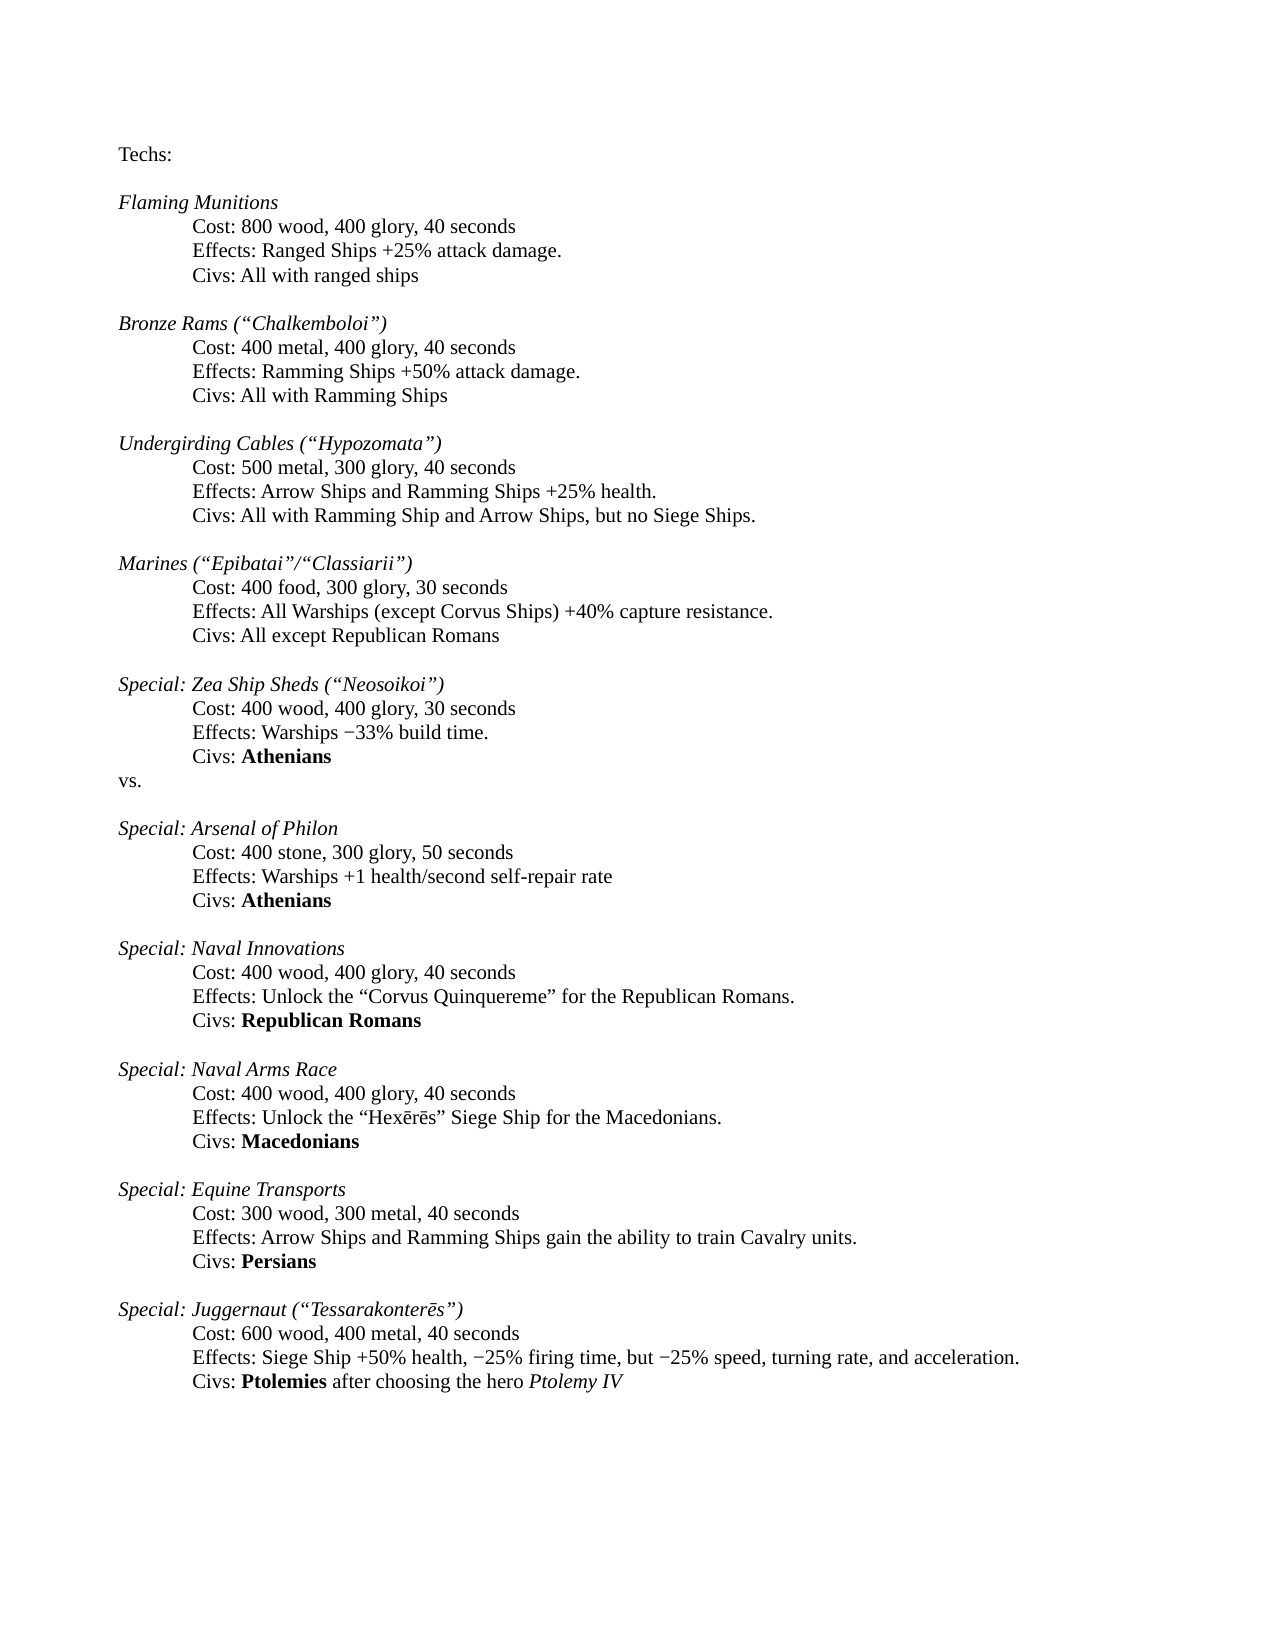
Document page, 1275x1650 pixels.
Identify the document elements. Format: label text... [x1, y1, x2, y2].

text Special: Naval Arms Race [118, 1032, 1157, 1081]
text Marines (“Epibatai”/“Classiarii”) [118, 551, 1157, 575]
text Civs: All with Ramming Ship and Arrow Ships, but no Siege Ships. [118, 503, 1157, 527]
text Effects: Ramming Ships +50% attack damage. [118, 359, 1157, 383]
text Effects: Warships −33% build time. [118, 720, 1157, 744]
text Cost: 800 wood, 400 glory, 40 seconds [118, 214, 1157, 238]
text Undergirding Cables (“Hypozomata”) [118, 431, 1157, 455]
text Civs: Athenians [118, 744, 1157, 768]
text Special: Zea Ship Sheds (“Neosoikoi”) [118, 672, 1157, 696]
text Civs: All with ranged ships [118, 262, 1157, 287]
text Techs: [118, 142, 1157, 166]
text Effects: All Warships (except Corvus Ships) +40% capture resistance. [118, 599, 1157, 623]
text Effects: Arrow Ships and Ramming Ships gain the ability to train Cavalry units. [118, 1225, 1157, 1249]
text Cost: 400 wood, 400 glory, 30 seconds [118, 696, 1157, 720]
text Bronze Rams (“Chalkemboloi”) [118, 311, 1157, 335]
text Flaming Munitions [118, 190, 1157, 214]
text Special: Naval Innovations [118, 936, 1157, 960]
text Cost: 400 stone, 300 glory, 50 seconds [118, 840, 1157, 864]
text Civs: Ptolemies after choosing the hero Ptolemy IV [118, 1369, 1157, 1393]
text Cost: 500 metal, 300 glory, 40 seconds [118, 455, 1157, 479]
text Cost: 600 wood, 400 metal, 40 seconds [118, 1321, 1157, 1345]
text Effects: Warships +1 health/second self-repair rate [118, 864, 1157, 888]
text Cost: 400 wood, 400 glory, 40 seconds [118, 1081, 1157, 1105]
text Civs: Athenians [118, 888, 1157, 912]
text Civs: Macedonians [118, 1129, 1157, 1153]
text Civs: Republican Romans [118, 1008, 1157, 1032]
text Cost: 400 food, 300 glory, 30 seconds [118, 575, 1157, 599]
text Cost: 300 wood, 300 metal, 40 seconds [118, 1201, 1157, 1225]
text Civs: All with Ramming Ships [118, 383, 1157, 407]
text Special: Juggernaut (“Tessarakonterēs”) [118, 1273, 1157, 1321]
text Civs: Persians [118, 1249, 1157, 1273]
text vs. [118, 768, 1157, 792]
text Special: Arsenal of Philon [118, 816, 1157, 840]
text Civs: All except Republican Romans [118, 623, 1157, 647]
text Effects: Unlock the “Hexērēs” Siege Ship for the Macedonians. [118, 1105, 1157, 1129]
text Cost: 400 wood, 400 glory, 40 seconds [118, 960, 1157, 984]
text Special: Equine Transports [118, 1153, 1157, 1201]
text Cost: 400 metal, 400 glory, 40 seconds [118, 335, 1157, 359]
text Effects: Arrow Ships and Ramming Ships +25% health. [118, 479, 1157, 503]
text Effects: Siege Ship +50% health, −25% firing time, but −25% speed, turning rate, and acceleration. [118, 1345, 1157, 1369]
text Effects: Ranged Ships +25% attack damage. [118, 238, 1157, 262]
text Effects: Unlock the “Corvus Quinquereme” for the Republican Romans. [118, 984, 1157, 1008]
